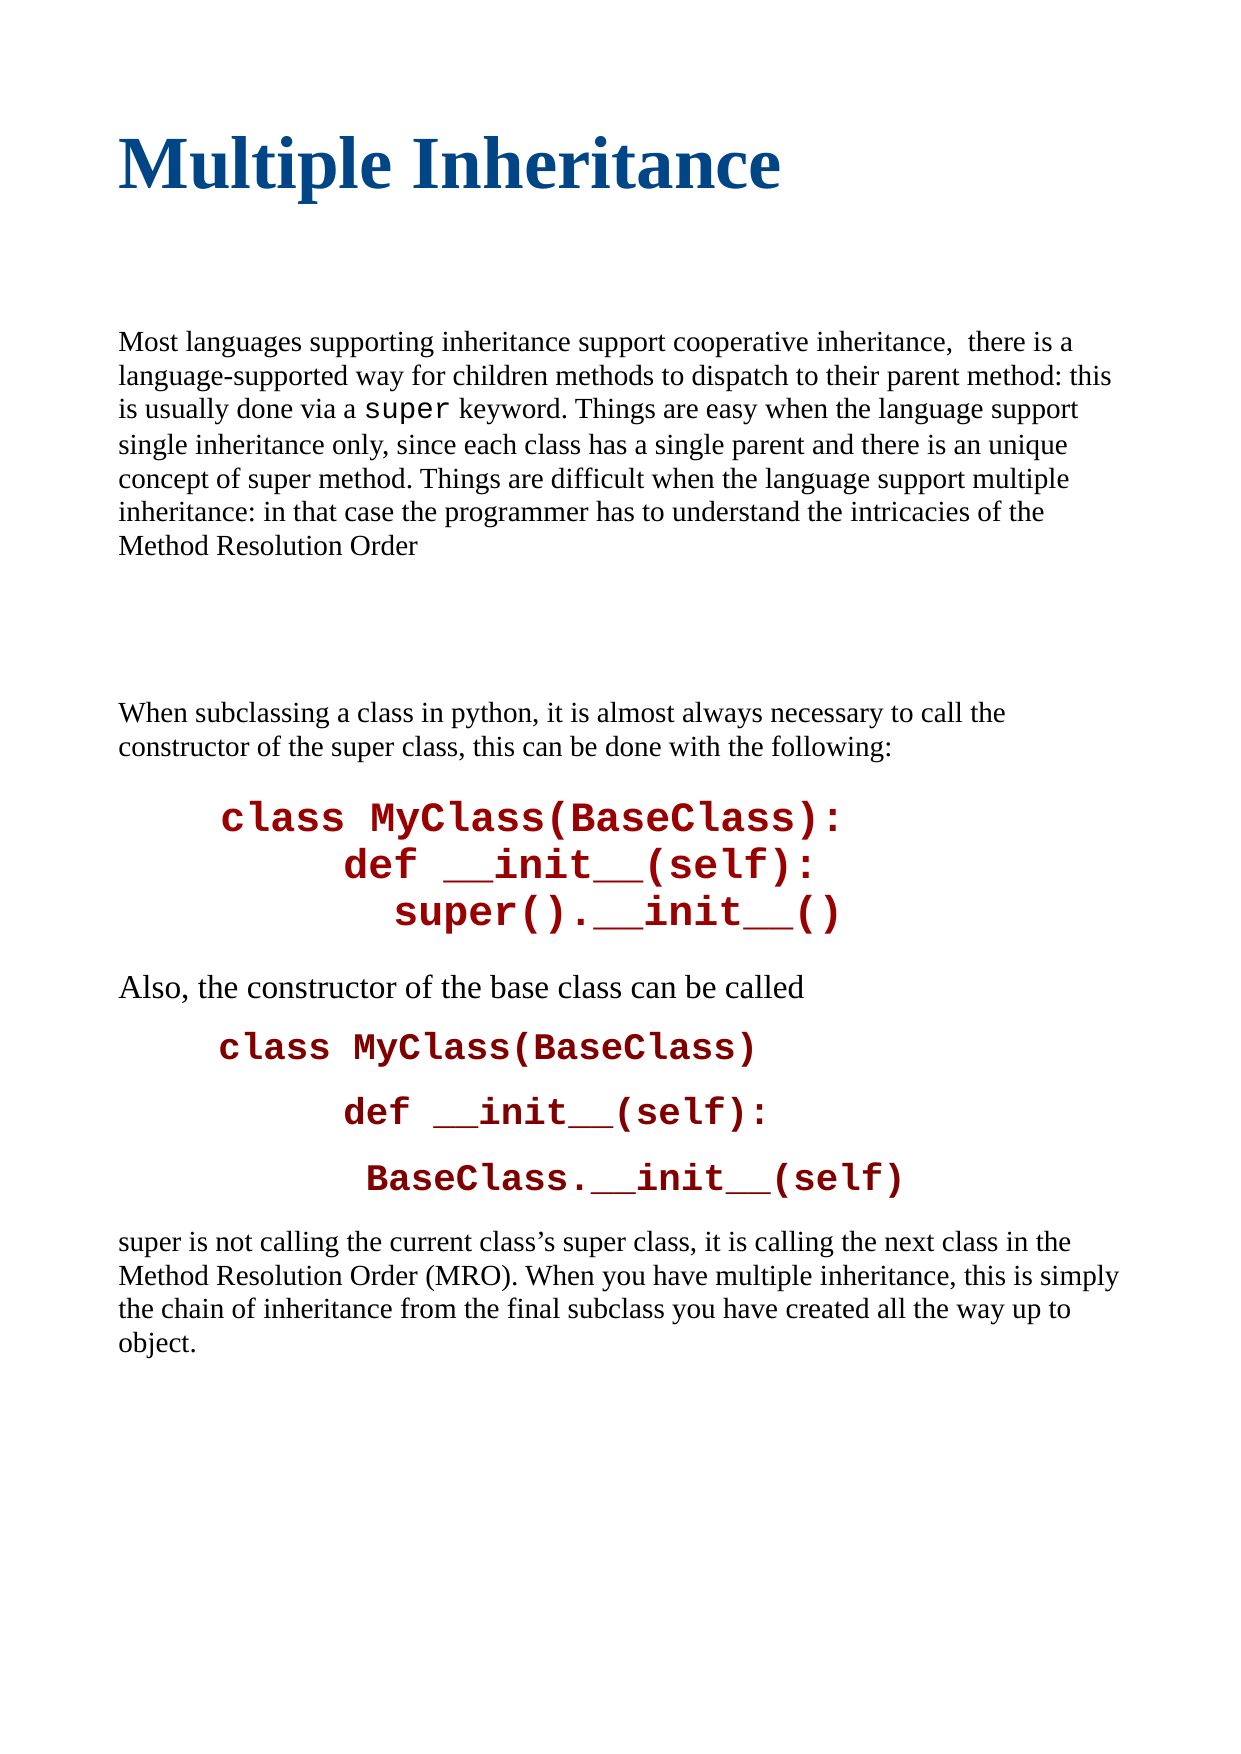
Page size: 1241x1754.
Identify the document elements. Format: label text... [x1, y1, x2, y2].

text Multiple Inheritance [118, 118, 1122, 204]
text When subclassing a class in python, it is almost always necessary to call the constructor of the super class, this can be done with the following: [118, 696, 1122, 763]
text class MyClass(BaseClass): [118, 796, 1122, 843]
text Also, the constructor of the base class can be called [118, 967, 1122, 1006]
text class MyClass(BaseClass) [118, 1028, 1122, 1070]
text Most languages supporting inheritance support cooperative inheritance, there is a language-supported way for children methods to dispatch to their parent method: this is usually done via a super keyword. Things are easy when the language support single inheritance only, since each class has a single parent and there is an unique concept of super method. Things are difficult when the language support multiple inheritance: in that case the programmer has to understand the intricacies of the Method Resolution Order [118, 324, 1122, 561]
text def __init__(self): [118, 1093, 1122, 1136]
text BaseClass.__init__(self) [118, 1159, 1122, 1201]
text super is not calling the current class’s super class, it is calling the next class in the Method Resolution Order (MRO). When you have multiple inheritance, this is simply the chain of inheritance from the final subclass you have created all the way up to object. [118, 1224, 1122, 1358]
text super().__init__() [118, 891, 1122, 938]
text def __init__(self): [118, 843, 1122, 891]
